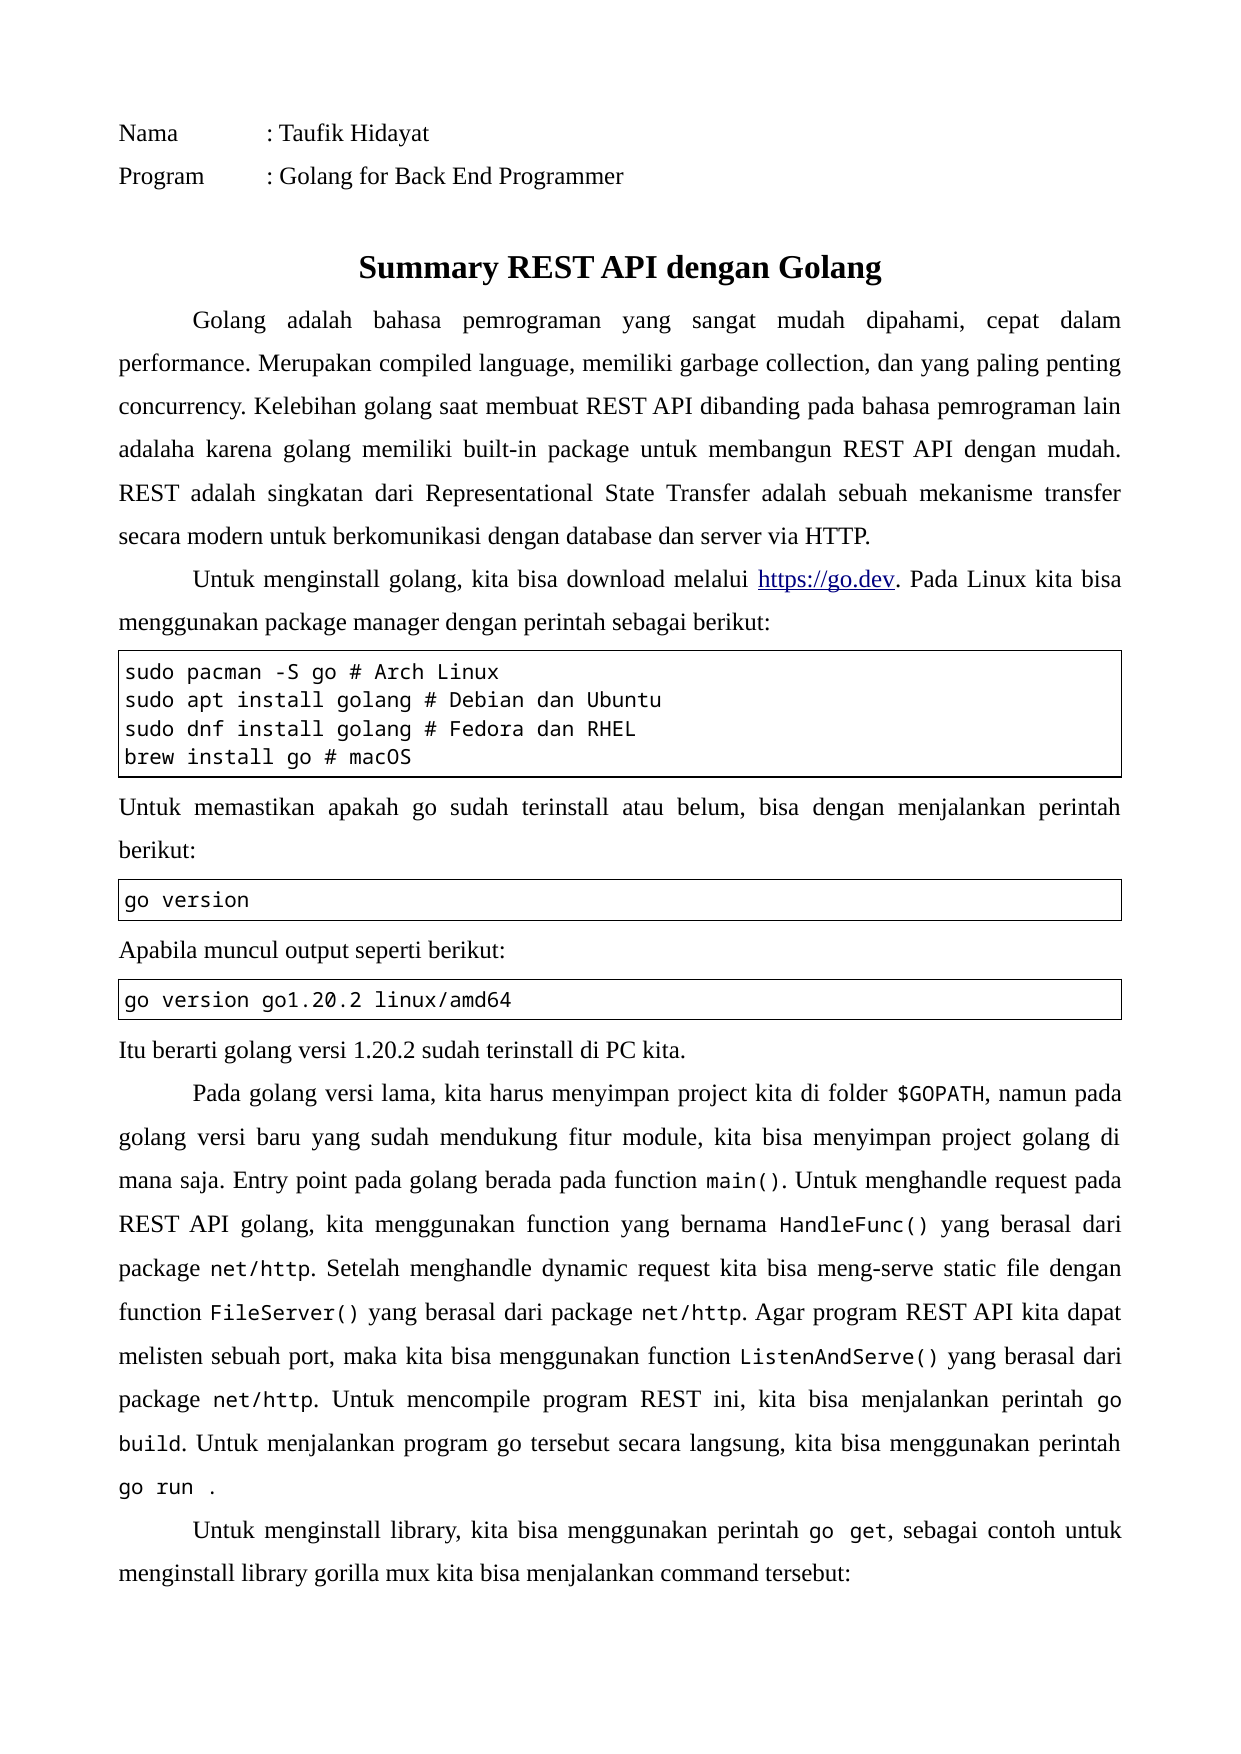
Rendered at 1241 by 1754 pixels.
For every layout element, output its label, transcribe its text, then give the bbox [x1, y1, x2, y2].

text Untuk menginstall golang, kita bisa download melalui https://go.dev. Pada Linux kita bisa menggunakan package manager dengan perintah sebagai berikut: [118, 564, 1122, 636]
text Program : Golang for Back End Programmer [118, 161, 1122, 190]
text Untuk menginstall library, kita bisa menggunakan perintah go get, sebagai contoh untuk menginstall library gorilla mux kita bisa menjalankan command tersebut: [118, 1515, 1122, 1587]
table_header go version [119, 880, 1121, 919]
text Apabila muncul output seperti berikut: [118, 935, 1122, 964]
text Summary REST API dengan Golang [118, 248, 1122, 286]
text Itu berarti golang versi 1.20.2 sudah terinstall di PC kita. [118, 1035, 1122, 1064]
text Untuk memastikan apakah go sudah terinstall atau belum, bisa dengan menjalankan perintah berikut: [118, 792, 1122, 864]
text Golang adalah bahasa pemrograman yang sangat mudah dipahami, cepat dalam performance. Merupakan compiled language, memiliki garbage collection, dan yang paling penting concurrency. Kelebihan golang saat membuat REST API dibanding pada bahasa pemrograman lain adalaha karena golang memiliki built-in package untuk membangun REST API dengan mudah. REST adalah singkatan dari Representational State Transfer adalah sebuah mekanisme transfer secara modern untuk berkomunikasi dengan database dan server via HTTP. [118, 305, 1122, 549]
table_header go version go1.20.2 linux/amd64 [119, 980, 1121, 1019]
text Pada golang versi lama, kita harus menyimpan project kita di folder $GOPATH, namun pada golang versi baru yang sudah mendukung fitur module, kita bisa menyimpan project golang di mana saja. Entry point pada golang berada pada function main(). Untuk menghandle request pada REST API golang, kita menggunakan function yang bernama HandleFunc() yang berasal dari package net/http. Setelah menghandle dynamic request kita bisa meng-serve static file dengan function FileServer() yang berasal dari package net/http. Agar program REST API kita dapat melisten sebuah port, maka kita bisa menggunakan function ListenAndServe() yang berasal dari package net/http. Untuk mencompile program REST ini, kita bisa menjalankan perintah go build. Untuk menjalankan program go tersebut secara langsung, kita bisa menggunakan perintah go run . [118, 1078, 1122, 1501]
table_header sudo pacman -S go # Arch Linux sudo apt install golang # Debian dan Ubuntu sudo dnf install golang # Fedora dan RHEL brew install go # macOS [119, 651, 1121, 776]
text Nama : Taufik Hidayat [118, 118, 1122, 147]
